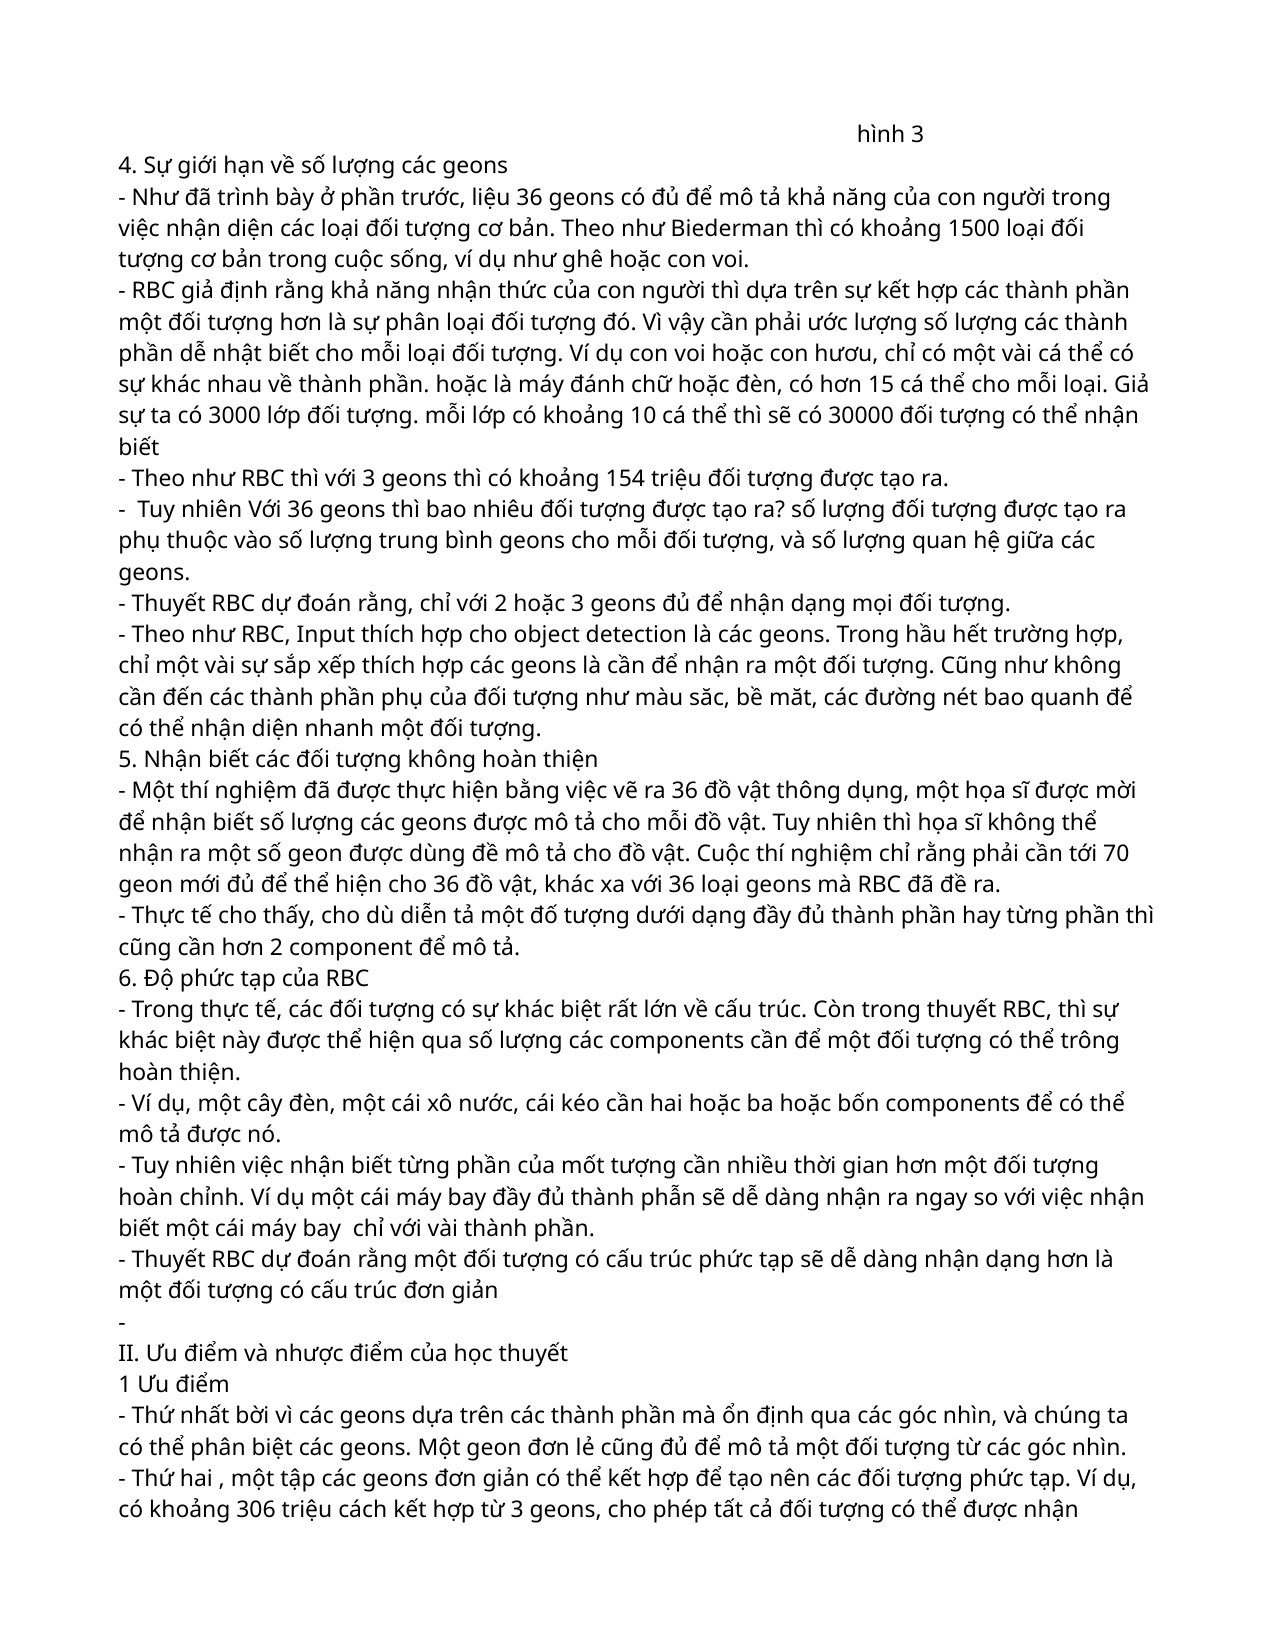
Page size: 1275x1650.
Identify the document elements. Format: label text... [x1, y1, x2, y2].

text II. Ưu điểm và nhược điểm của học thuyết [118, 1337, 1157, 1368]
text - Theo như RBC, Input thích hợp cho object detection là các geons. Trong hầu hết trường hợp, chỉ một vài sự sắp xếp thích hợp các geons là cần để nhận ra một đối tượng. Cũng như không cần đến các thành phần phụ của đối tượng như màu săc, bề măt, các đường nét bao quanh để có thể nhận diện nhanh một đối tượng. [118, 618, 1157, 743]
text - Thuyết RBC dự đoán rằng, chỉ với 2 hoặc 3 geons đủ để nhận dạng mọi đối tượng. [118, 587, 1157, 618]
text - Tuy nhiên Với 36 geons thì bao nhiêu đối tượng được tạo ra? số lượng đối tượng được tạo ra phụ thuộc vào số lượng trung bình geons cho mỗi đối tượng, và số lượng quan hệ giữa các geons. [118, 493, 1157, 587]
text 5. Nhận biết các đối tượng không hoàn thiện [118, 743, 1157, 774]
text - Trong thực tế, các đối tượng có sự khác biệt rất lớn về cấu trúc. Còn trong thuyết RBC, thì sự khác biệt này được thể hiện qua số lượng các components cần để một đối tượng có thể trông hoàn thiện. [118, 993, 1157, 1087]
text - Thực tế cho thấy, cho dù diễn tả một đố tượng dưới dạng đầy đủ thành phần hay từng phần thì cũng cần hơn 2 component để mô tả. [118, 899, 1157, 962]
text - [118, 1306, 1157, 1337]
text - Theo như RBC thì với 3 geons thì có khoảng 154 triệu đối tượng được tạo ra. [118, 462, 1157, 493]
text - Một thí nghiệm đã được thực hiện bằng việc vẽ ra 36 đồ vật thông dụng, một họa sĩ được mời để nhận biết số lượng các geons được mô tả cho mỗi đồ vật. Tuy nhiên thì họa sĩ không thể nhận ra một số geon được dùng đề mô tả cho đồ vật. Cuộc thí nghiệm chỉ rằng phải cần tới 70 geon mới đủ để thể hiện cho 36 đồ vật, khác xa với 36 loại geons mà RBC đã đề ra. [118, 774, 1157, 899]
text - RBC giả định rằng khả năng nhận thức của con người thì dựa trên sự kết hợp các thành phần một đối tượng hơn là sự phân loại đối tượng đó. Vì vậy cần phải ước lượng số lượng các thành phần dễ nhật biết cho mỗi loại đối tượng. Ví dụ con voi hoặc con hươu, chỉ có một vài cá thể có sự khác nhau về thành phần. hoặc là máy đánh chữ hoặc đèn, có hơn 15 cá thể cho mỗi loại. Giả sự ta có 3000 lớp đối tượng. mỗi lớp có khoảng 10 cá thể thì sẽ có 30000 đối tượng có thể nhận biết [118, 274, 1157, 462]
text - Thuyết RBC dự đoán rằng một đối tượng có cấu trúc phức tạp sẽ dễ dàng nhận dạng hơn là một đối tượng có cấu trúc đơn giản [118, 1243, 1157, 1306]
text - Như đã trình bày ở phần trước, liệu 36 geons có đủ để mô tả khả năng của con người trong việc nhận diện các loại đối tượng cơ bản. Theo như Biederman thì có khoảng 1500 loại đối tượng cơ bản trong cuộc sống, ví dụ như ghê hoặc con voi. [118, 181, 1157, 274]
text - Thứ hai , một tập các geons đơn giản có thể kết hợp để tạo nên các đối tượng phức tạp. Ví dụ, có khoảng 306 triệu cách kết hợp từ 3 geons, cho phép tất cả đối tượng có thể được nhận [118, 1462, 1157, 1524]
text - Thứ nhất bời vì các geons dựa trên các thành phần mà ổn định qua các góc nhìn, và chúng ta có thể phân biệt các geons. Một geon đơn lẻ cũng đủ để mô tả một đối tượng từ các góc nhìn. [118, 1399, 1157, 1462]
text 6. Độ phức tạp của RBC [118, 962, 1157, 993]
text 4. Sự giới hạn về số lượng các geons [118, 149, 1157, 181]
text - Ví dụ, một cây đèn, một cái xô nước, cái kéo cần hai hoặc ba hoặc bốn components để có thể mô tả được nó. [118, 1087, 1157, 1149]
text 1 Ưu điểm [118, 1368, 1157, 1399]
text - Tuy nhiên việc nhận biết từng phần của mốt tượng cần nhiều thời gian hơn một đối tượng hoàn chỉnh. Ví dụ một cái máy bay đầy đủ thành phẫn sẽ dễ dàng nhận ra ngay so với việc nhận biết một cái máy bay chỉ với vài thành phần. [118, 1149, 1157, 1243]
text hình 3 [118, 118, 1157, 149]
